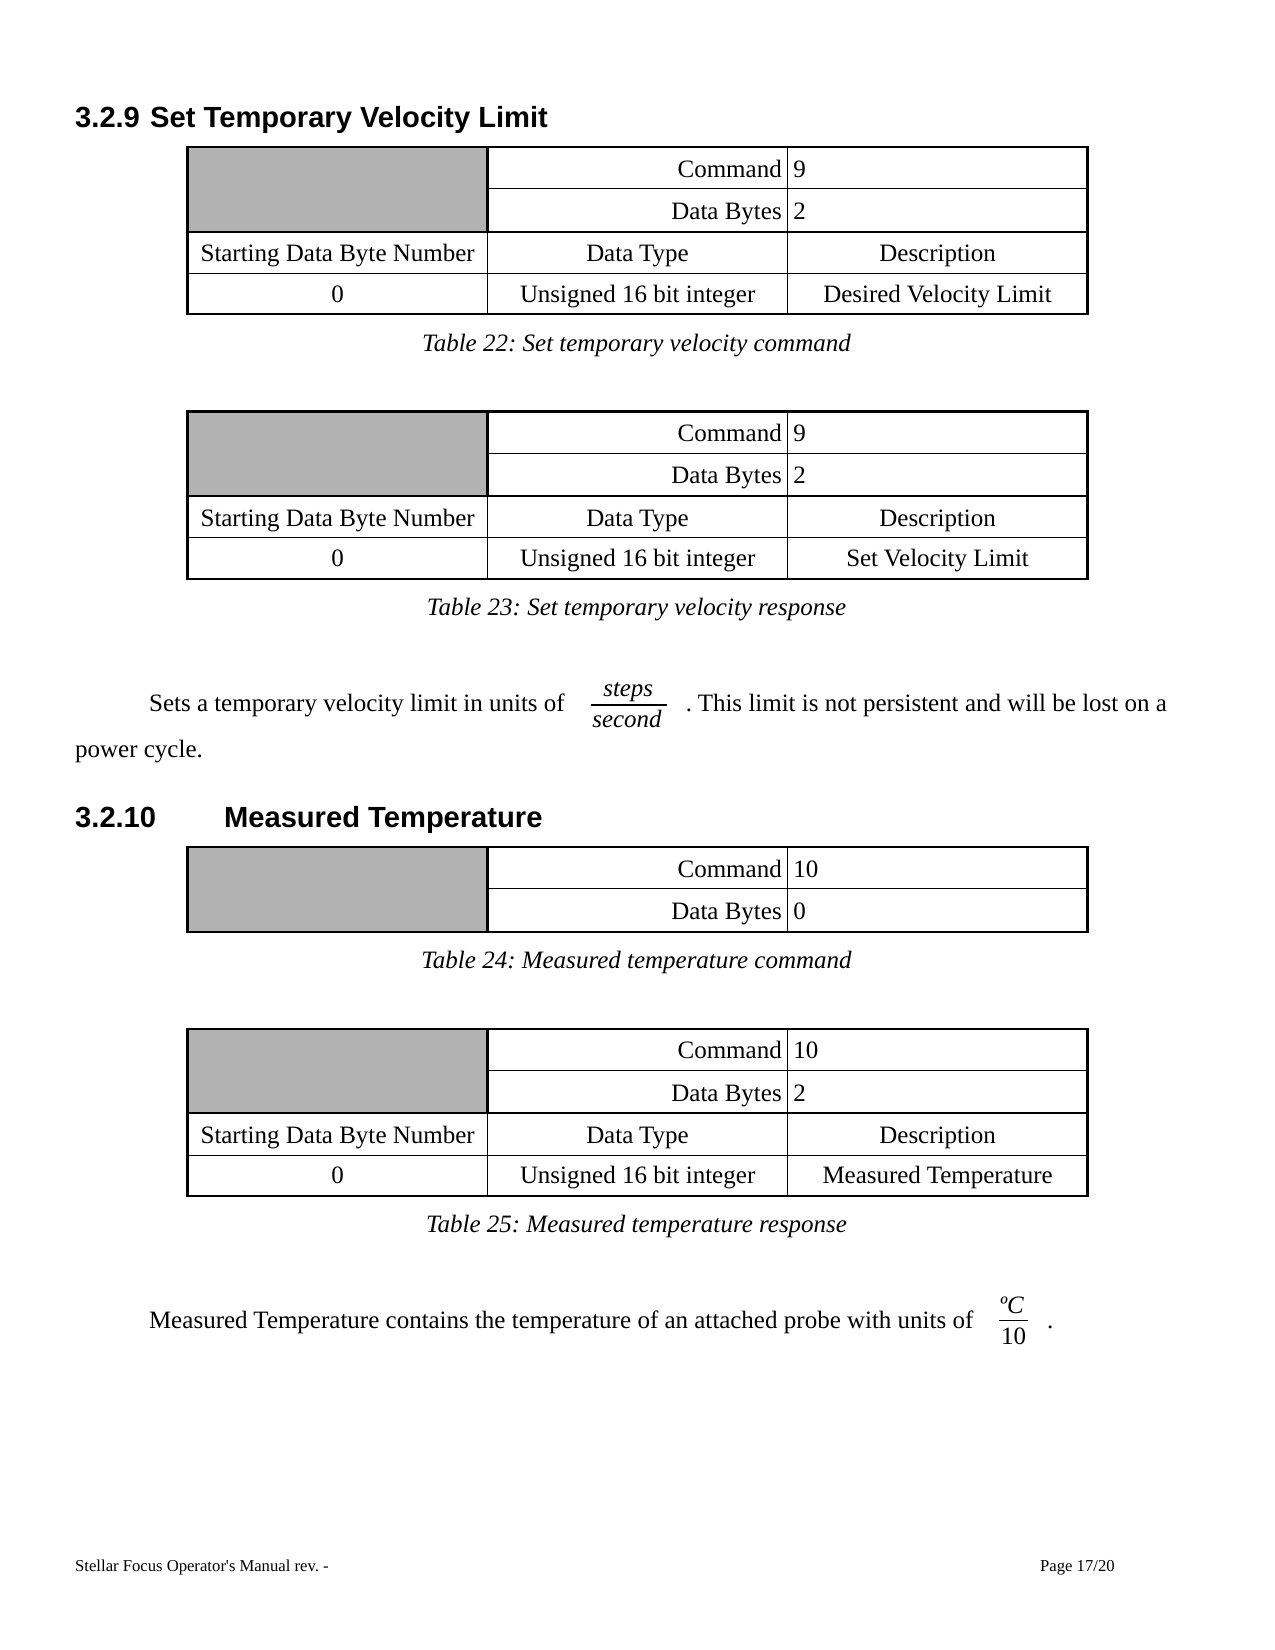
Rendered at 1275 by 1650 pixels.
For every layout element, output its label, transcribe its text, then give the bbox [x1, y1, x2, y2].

subtitle Measured Temperature [75, 800, 1200, 833]
text Table 25: Measured temperature response [75, 1209, 1200, 1238]
table_cell Data Bytes [489, 454, 787, 495]
table_cell Unsigned 16 bit integer [488, 1156, 787, 1195]
table_cell Data Type [488, 1114, 787, 1154]
table_header 9 [788, 148, 1086, 188]
table_cell Starting Data Byte Number [189, 497, 487, 537]
table_header Command [489, 413, 787, 453]
table_cell 2 [788, 454, 1086, 495]
table_header Command [489, 848, 787, 888]
text Sets a temporary velocity limit in units of . This limit is not persistent and will be lost on a power cycle. [75, 674, 1200, 762]
text Table 22: Set temporary velocity command [75, 328, 1200, 357]
table_header 10 [788, 1030, 1086, 1070]
table_cell Description [788, 233, 1086, 273]
table_cell Data Type [488, 497, 787, 537]
table_cell Description [788, 1114, 1086, 1154]
table_cell 0 [788, 889, 1086, 931]
table_cell Unsigned 16 bit integer [488, 538, 787, 577]
table_cell Measured Temperature [788, 1156, 1086, 1195]
table_cell 0 [189, 274, 487, 313]
table_cell Data Bytes [489, 1071, 787, 1112]
table_cell Desired Velocity Limit [788, 274, 1086, 313]
table_header [189, 1030, 486, 1112]
table_cell Unsigned 16 bit integer [488, 274, 787, 313]
table_header 9 [788, 413, 1086, 453]
table_cell 2 [788, 189, 1086, 231]
table_header Command [489, 148, 787, 188]
table_cell Starting Data Byte Number [189, 1114, 487, 1154]
table_cell Set Velocity Limit [788, 538, 1086, 577]
table_header [189, 413, 486, 495]
text Measured Temperature contains the temperature of an attached probe with units of . [75, 1292, 1200, 1351]
table_cell 0 [189, 538, 487, 577]
table_cell Description [788, 497, 1086, 537]
table_header Command [489, 1030, 787, 1070]
table_cell 2 [788, 1071, 1086, 1112]
table_cell 0 [189, 1156, 487, 1195]
table_header [189, 148, 486, 231]
text Table 24: Measured temperature command [75, 945, 1200, 974]
table_cell Starting Data Byte Number [189, 233, 487, 273]
table_cell Data Bytes [489, 189, 787, 231]
table_header [189, 848, 486, 931]
table_cell Data Bytes [489, 889, 787, 931]
subtitle Set Temporary Velocity Limit [75, 100, 1200, 133]
text Table 23: Set temporary velocity response [75, 592, 1200, 621]
table_cell Data Type [488, 233, 787, 273]
table_header 10 [788, 848, 1086, 888]
